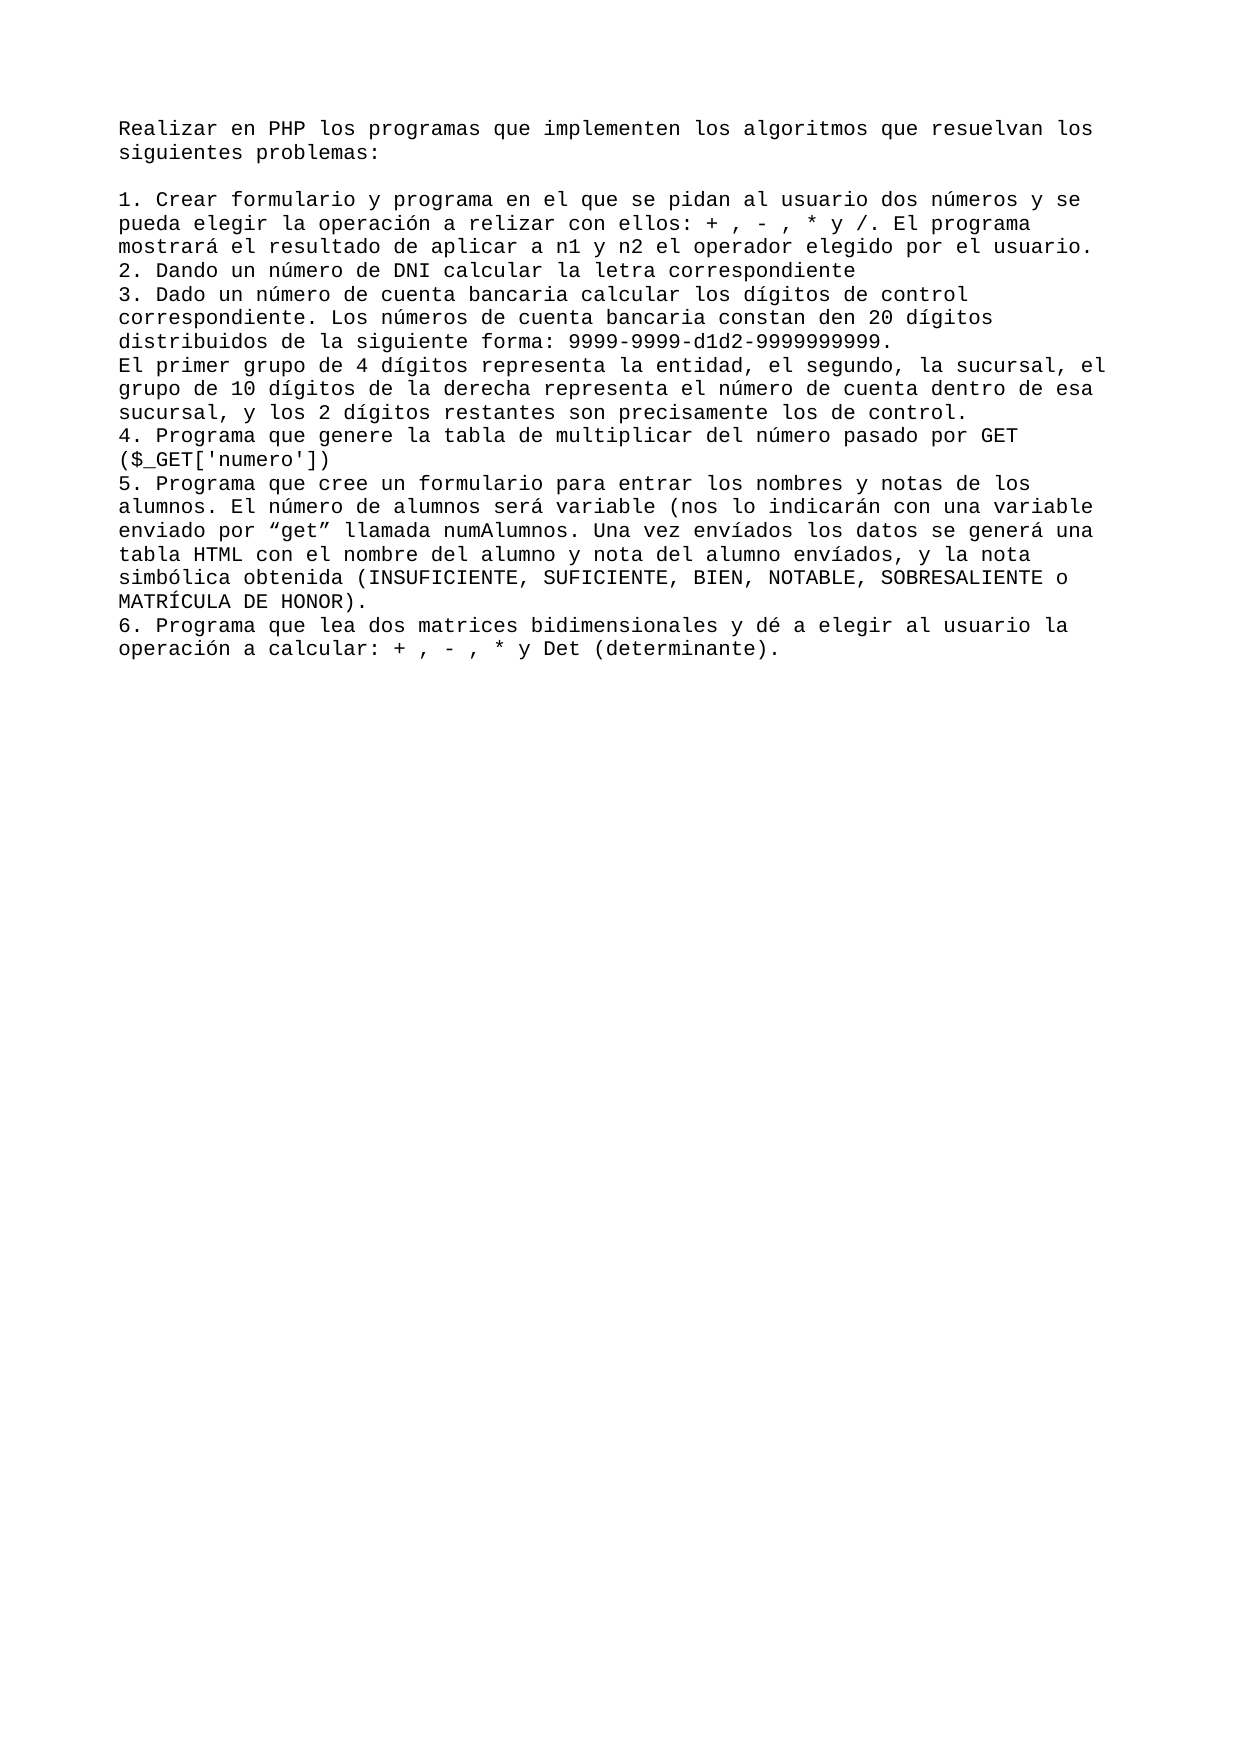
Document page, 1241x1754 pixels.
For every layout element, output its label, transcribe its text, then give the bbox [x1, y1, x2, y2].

text 5. Programa que cree un formulario para entrar los nombres y notas de los alumnos. El número de alumnos será variable (nos lo indicarán con una variable enviado por “get” llamada numAlumnos. Una vez envíados los datos se generá una tabla HTML con el nombre del alumno y nota del alumno envíados, y la nota simbólica obtenida (INSUFICIENTE, SUFICIENTE, BIEN, NOTABLE, SOBRESALIENTE o MATRÍCULA DE HONOR). [118, 473, 1122, 615]
text Realizar en PHP los programas que implementen los algoritmos que resuelvan los siguientes problemas: [118, 118, 1122, 165]
text 1. Crear formulario y programa en el que se pidan al usuario dos números y se pueda elegir la operación a relizar con ellos: + , - , * y /. El programa mostrará el resultado de aplicar a n1 y n2 el operador elegido por el usuario. [118, 189, 1122, 260]
text 2. Dando un número de DNI calcular la letra correspondiente [118, 260, 1122, 284]
text 6. Programa que lea dos matrices bidimensionales y dé a elegir al usuario la operación a calcular: + , - , * y Det (determinante). [118, 615, 1122, 662]
text 3. Dado un número de cuenta bancaria calcular los dígitos de control correspondiente. Los números de cuenta bancaria constan den 20 dígitos distribuidos de la siguiente forma: 9999-9999-d1d2-9999999999. [118, 284, 1122, 354]
text 4. Programa que genere la tabla de multiplicar del número pasado por GET ($_GET['numero']) [118, 426, 1122, 473]
text El primer grupo de 4 dígitos representa la entidad, el segundo, la sucursal, el grupo de 10 dígitos de la derecha representa el número de cuenta dentro de esa sucursal, y los 2 dígitos restantes son precisamente los de control. [118, 354, 1122, 426]
